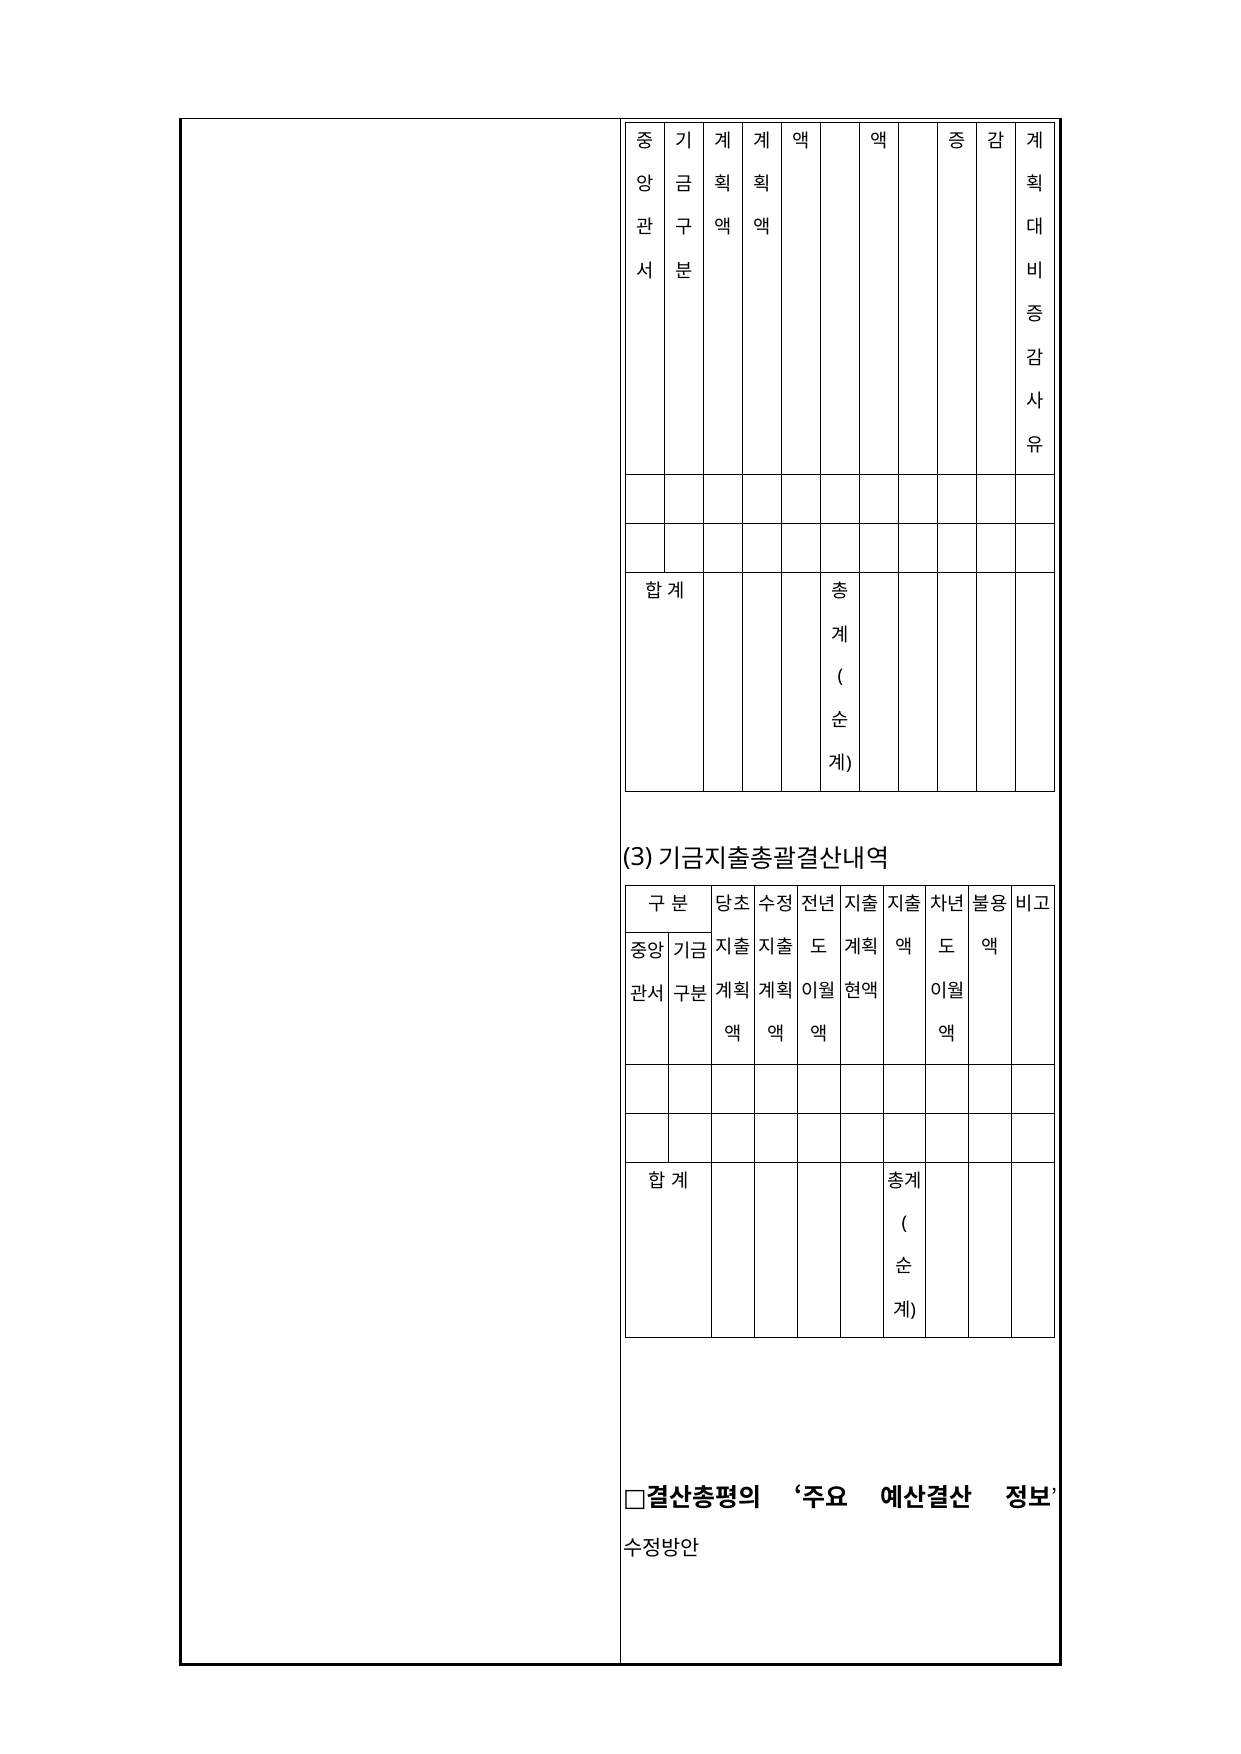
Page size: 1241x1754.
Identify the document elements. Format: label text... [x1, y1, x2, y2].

table_header 계획대비 증감사유 [1016, 123, 1054, 474]
table_cell [969, 1065, 1011, 1113]
table_cell [977, 573, 1015, 791]
table_cell [665, 475, 703, 523]
table_cell 합 계 [626, 573, 703, 791]
table_cell [743, 475, 781, 523]
table_cell [704, 573, 742, 791]
table_cell [899, 573, 937, 791]
table_cell [704, 475, 742, 523]
table_cell [712, 1065, 754, 1113]
table_cell [712, 1163, 754, 1337]
table_header 차년도 이월액 [926, 886, 968, 1063]
table_cell [782, 573, 820, 791]
table_header 전년도 이월액 [798, 886, 840, 1063]
table_cell [821, 524, 859, 572]
table_cell [841, 1163, 883, 1337]
table_cell [884, 1065, 925, 1113]
table_cell [665, 524, 703, 572]
table_cell 감 [977, 123, 1015, 474]
table_cell 총계 (순계) [821, 573, 859, 791]
table_header 비고 [1012, 886, 1054, 1063]
table_cell [798, 1163, 840, 1337]
table_cell 기금구분 [669, 933, 711, 1063]
table_cell [1016, 524, 1054, 572]
table_cell [755, 1065, 797, 1113]
table_cell [626, 1114, 668, 1162]
table_cell [743, 573, 781, 791]
table_cell [1012, 1065, 1054, 1113]
table_header 계획액 [743, 123, 781, 474]
table_cell [755, 1163, 797, 1337]
table_cell [782, 524, 820, 572]
table_cell 중앙관서 [626, 933, 668, 1063]
table_header 당초지출계획액 [712, 886, 754, 1063]
table_cell [669, 1065, 711, 1113]
table_header 구 분 [626, 886, 711, 932]
table_cell [969, 1114, 1011, 1162]
table_cell [938, 573, 976, 791]
table_cell [938, 524, 976, 572]
table_header [899, 123, 937, 474]
table_header 계획액 [704, 123, 742, 474]
table_cell [926, 1065, 968, 1113]
table_cell [899, 524, 937, 572]
table_cell 기금구분 [665, 123, 703, 474]
table_cell [938, 475, 976, 523]
table_cell [798, 1065, 840, 1113]
table_cell 중앙관서 [626, 123, 664, 474]
table_cell [782, 475, 820, 523]
table_cell [712, 1114, 754, 1162]
table_cell 증 [938, 123, 976, 474]
table_cell [899, 475, 937, 523]
table_cell [926, 1114, 968, 1162]
table_cell [969, 1163, 1011, 1337]
table_cell [704, 524, 742, 572]
table_cell [626, 524, 664, 572]
table_cell [1012, 1114, 1054, 1162]
table_cell [926, 1163, 968, 1337]
table_header 지출액 [884, 886, 925, 1063]
table_cell [743, 524, 781, 572]
table_cell [626, 1065, 668, 1113]
table_cell 총계 (순계) [884, 1163, 925, 1337]
table_cell [977, 475, 1015, 523]
table_cell [860, 475, 898, 523]
table_cell [977, 524, 1015, 572]
table_cell [626, 475, 664, 523]
table_header 불용액 [969, 886, 1011, 1063]
table_header 액 [860, 123, 898, 474]
table_cell [1012, 1163, 1054, 1337]
table_cell [1016, 475, 1054, 523]
table_cell [798, 1114, 840, 1162]
table_cell [860, 524, 898, 572]
table_cell (3) 기금지출총괄결산내역 □결산총평의 ‘주요 예산결산 정보’ 수정방안 [621, 119, 1059, 1663]
table_cell [1016, 573, 1054, 791]
table_header [821, 123, 859, 474]
table_header 액 [782, 123, 820, 474]
table_cell [860, 573, 898, 791]
table_cell [884, 1114, 925, 1162]
table_header 지출계획현액 [841, 886, 883, 1063]
table_cell [182, 119, 620, 1663]
table_cell [755, 1114, 797, 1162]
table_cell [841, 1065, 883, 1113]
table_cell 합 계 [626, 1163, 711, 1337]
table_cell [821, 475, 859, 523]
table_cell [841, 1114, 883, 1162]
table_cell [669, 1114, 711, 1162]
table_header 수정지출계획액 [755, 886, 797, 1063]
